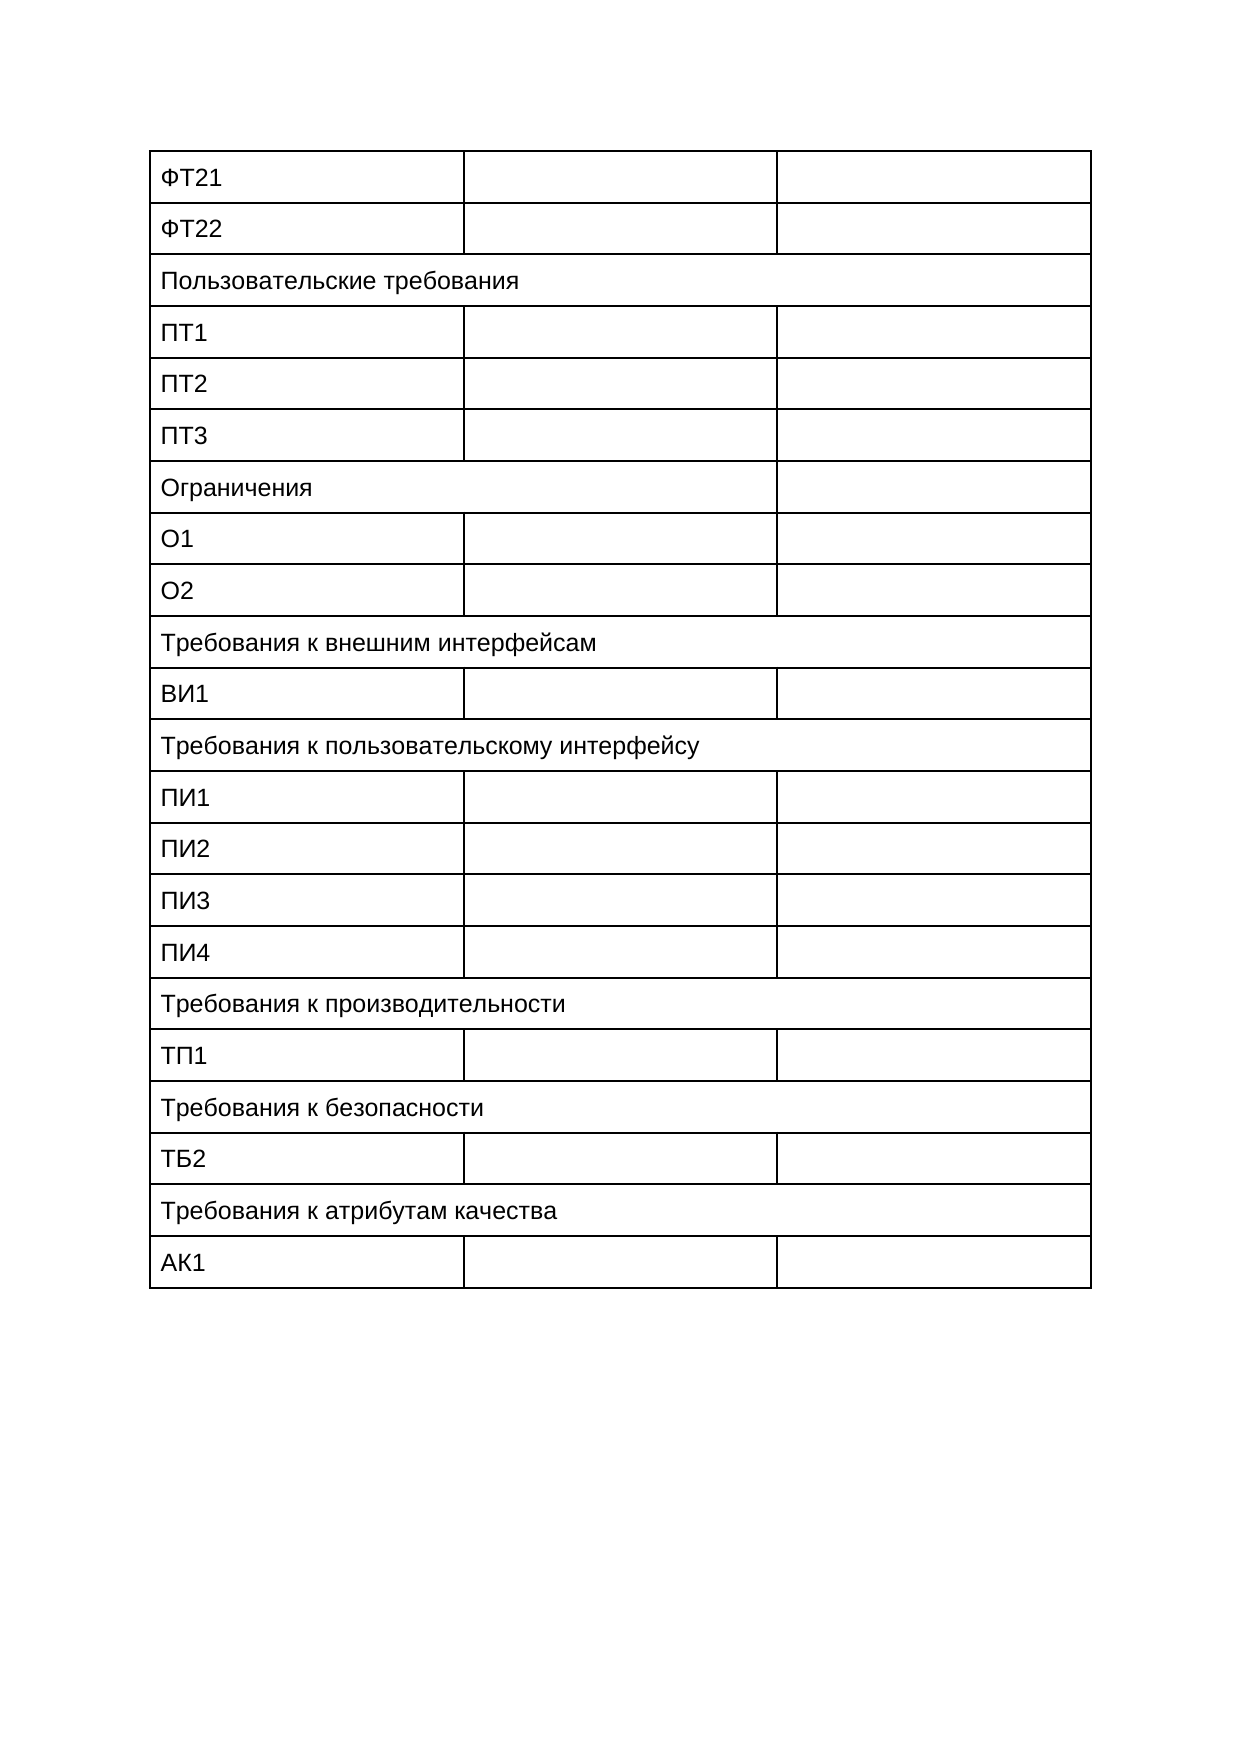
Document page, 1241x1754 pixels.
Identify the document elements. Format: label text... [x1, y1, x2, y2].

table_cell [465, 669, 776, 718]
table_cell [778, 875, 1090, 925]
table_cell [465, 1030, 776, 1080]
table_cell [465, 1134, 776, 1183]
table_cell ТП1 [151, 1030, 463, 1080]
table_cell [778, 1030, 1090, 1080]
table_cell [465, 824, 776, 873]
table_cell Требования к атрибутам качества [151, 1185, 1090, 1235]
table_cell [778, 462, 1090, 512]
table_cell [465, 410, 776, 460]
table_cell Требования к безопасности [151, 1082, 1090, 1132]
table_cell [465, 565, 776, 615]
table_cell ФТ21 [151, 152, 463, 202]
table_cell [778, 152, 1090, 202]
table_cell [778, 514, 1090, 563]
table_cell ПИ3 [151, 875, 463, 925]
table_cell ТБ2 [151, 1134, 463, 1183]
table_cell [778, 565, 1090, 615]
table_cell АК1 [151, 1237, 463, 1287]
table_cell Ограничения [151, 462, 776, 512]
table_cell [778, 772, 1090, 822]
table_cell [778, 1237, 1090, 1287]
table_cell [778, 359, 1090, 408]
table_cell [778, 927, 1090, 977]
table_cell ПТ3 [151, 410, 463, 460]
table_cell ПИ4 [151, 927, 463, 977]
table_cell ПИ2 [151, 824, 463, 873]
table_cell ПТ1 [151, 307, 463, 357]
table_cell [778, 204, 1090, 253]
table_cell [778, 1134, 1090, 1183]
table_cell [465, 307, 776, 357]
table_cell О2 [151, 565, 463, 615]
table_cell О1 [151, 514, 463, 563]
table_cell ПИ1 [151, 772, 463, 822]
table_cell Пользовательские требования [151, 255, 1090, 305]
table_cell Требования к производительности [151, 979, 1090, 1028]
table_cell [778, 669, 1090, 718]
table_cell [465, 514, 776, 563]
table_cell Требования к пользовательскому интерфейсу [151, 720, 1090, 770]
table_cell [465, 875, 776, 925]
table_cell [778, 307, 1090, 357]
table_cell [465, 359, 776, 408]
table_cell ПТ2 [151, 359, 463, 408]
table_cell ВИ1 [151, 669, 463, 718]
table_cell [465, 927, 776, 977]
table_cell ФТ22 [151, 204, 463, 253]
table_cell [465, 152, 776, 202]
table_cell [465, 1237, 776, 1287]
table_cell [465, 772, 776, 822]
table_cell [465, 204, 776, 253]
table_cell [778, 410, 1090, 460]
table_cell [778, 824, 1090, 873]
table_cell Требования к внешним интерфейсам [151, 617, 1090, 667]
